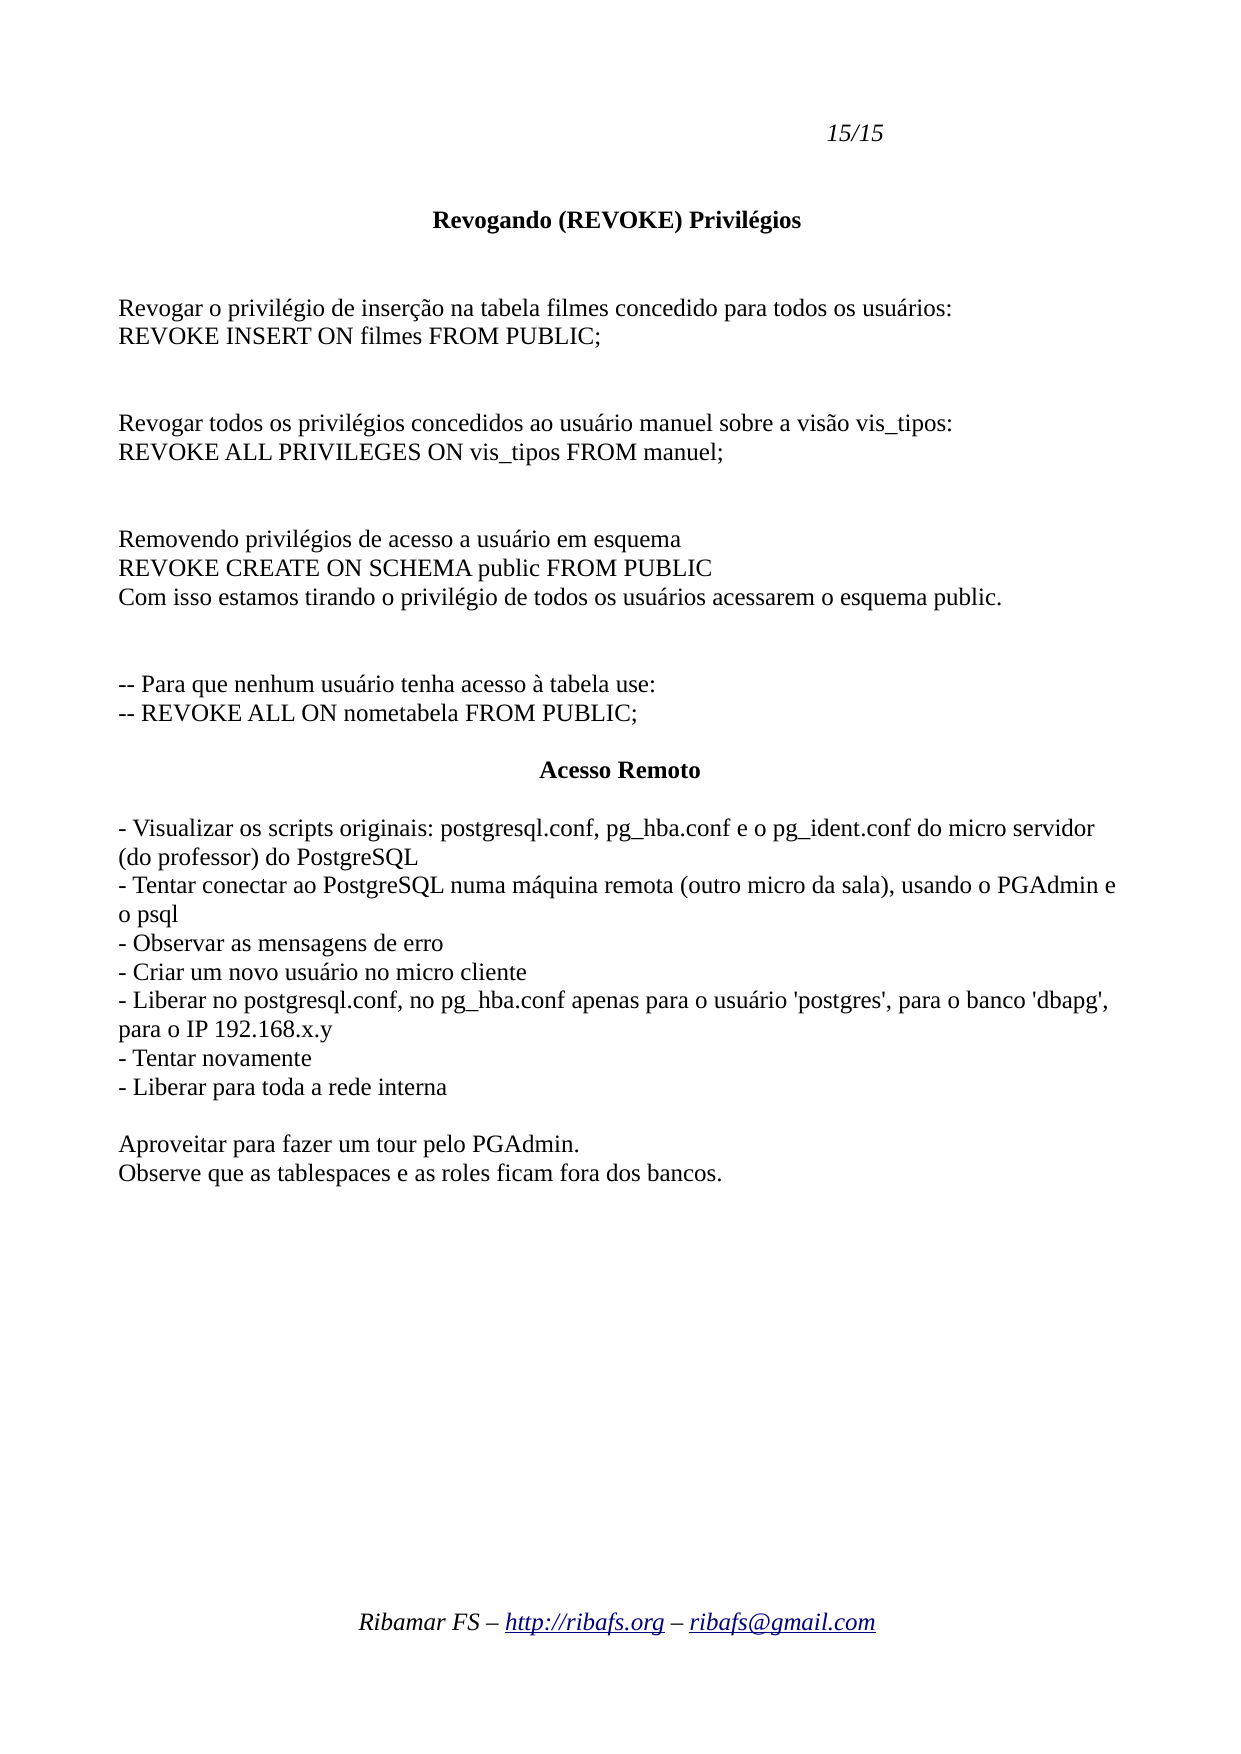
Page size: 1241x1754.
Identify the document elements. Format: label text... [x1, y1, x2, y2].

text - Liberar para toda a rede interna [118, 1072, 1122, 1101]
text Revogar todos os privilégios concedidos ao usuário manuel sobre a visão vis_tipos: REVOKE ALL PRIVILEGES ON vis_tipos FROM manuel; [118, 408, 1122, 466]
text - Visualizar os scripts originais: postgresql.conf, pg_hba.conf e o pg_ident.conf do micro servidor (do professor) do PostgreSQL [118, 813, 1122, 871]
text - Tentar novamente [118, 1043, 1122, 1072]
text -- Para que nenhum usuário tenha acesso à tabela use: -- REVOKE ALL ON nometabela FROM PUBLIC; [118, 669, 1122, 726]
text - Criar um novo usuário no micro cliente [118, 957, 1122, 986]
text Aproveitar para fazer um tour pelo PGAdmin. [118, 1129, 1122, 1158]
text - Observar as mensagens de erro [118, 928, 1122, 957]
text - Tentar conectar ao PostgreSQL numa máquina remota (outro micro da sala), usando o PGAdmin e o psql [118, 871, 1122, 928]
text Removendo privilégios de acesso a usuário em esquema REVOKE CREATE ON SCHEMA public FROM PUBLIC Com isso estamos tirando o privilégio de todos os usuários acessarem o esquema public. [118, 524, 1122, 611]
text - Liberar no postgresql.conf, no pg_hba.conf apenas para o usuário 'postgres', para o banco 'dbapg', para o IP 192.168.x.y [118, 986, 1122, 1043]
text Revogando (REVOKE) Privilégios [118, 206, 1122, 234]
text Revogar o privilégio de inserção na tabela filmes concedido para todos os usuários: REVOKE INSERT ON filmes FROM PUBLIC; [118, 293, 1122, 350]
text Observe que as tablespaces e as roles ficam fora dos bancos. [118, 1158, 1122, 1187]
text Acesso Remoto [118, 756, 1122, 784]
